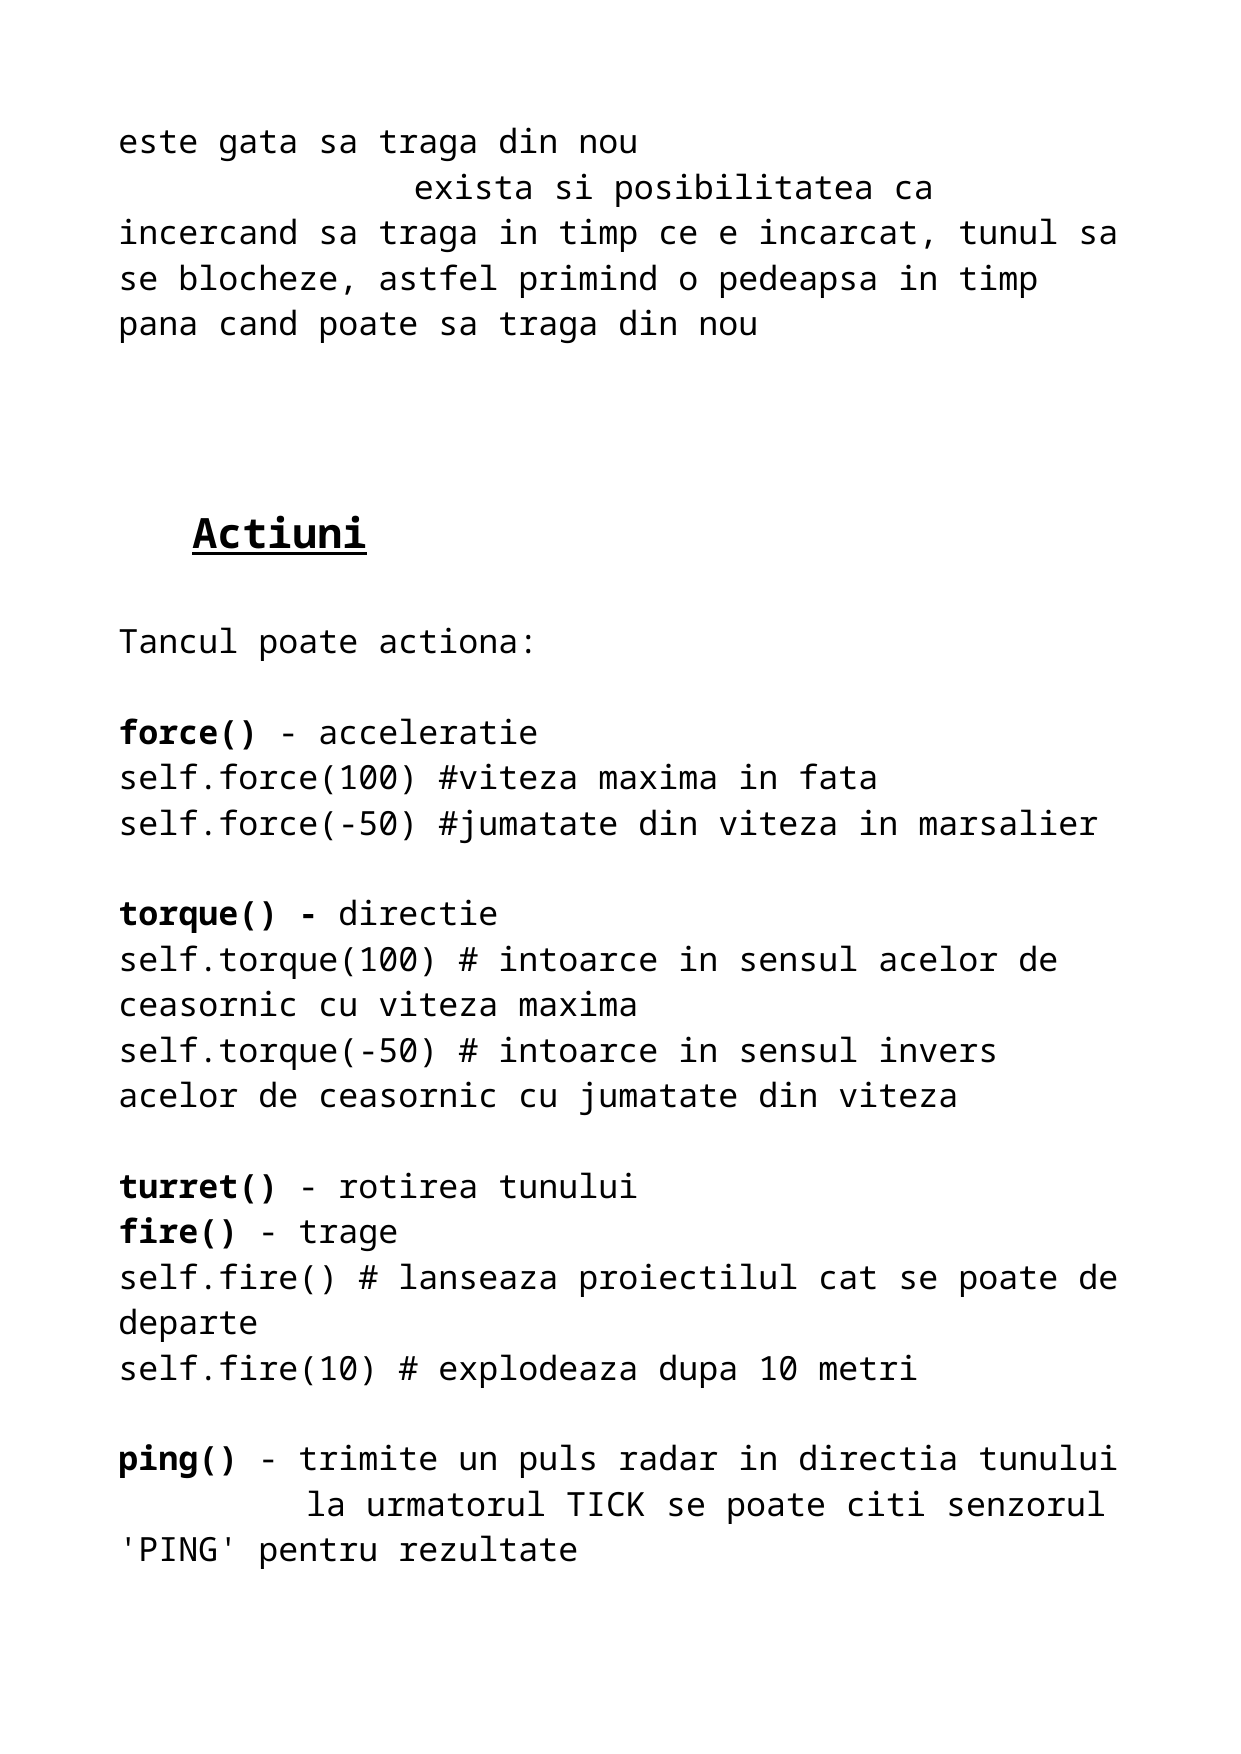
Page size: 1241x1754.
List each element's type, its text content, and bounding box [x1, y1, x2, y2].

text este gata sa traga din nou [118, 118, 1122, 163]
text ping() - trimite un puls radar in directia tunului [118, 1435, 1122, 1481]
text Tancul poate actiona: [118, 618, 1122, 663]
text self.torque(-50) # intoarce in sensul invers acelor de ceasornic cu jumatate din viteza [118, 1026, 1122, 1117]
text Actiuni [118, 504, 1122, 561]
text self.fire(10) # explodeaza dupa 10 metri [118, 1344, 1122, 1390]
text self.force(-50) #jumatate din viteza in marsalier [118, 799, 1122, 845]
text la urmatorul TICK se poate citi senzorul 'PING' pentru rezultate [118, 1481, 1122, 1571]
text self.force(100) #viteza maxima in fata [118, 754, 1122, 799]
text fire() - trage [118, 1208, 1122, 1253]
text turret() - rotirea tunului [118, 1163, 1122, 1208]
text exista si posibilitatea ca incercand sa traga in timp ce e incarcat, tunul sa se blocheze, astfel primind o pedeapsa in timp pana cand poate sa traga din nou [118, 163, 1122, 345]
text force() - acceleratie [118, 708, 1122, 754]
text self.torque(100) # intoarce in sensul acelor de ceasornic cu viteza maxima [118, 936, 1122, 1026]
text torque() - directie [118, 890, 1122, 936]
text self.fire() # lanseaza proiectilul cat se poate de departe [118, 1253, 1122, 1344]
